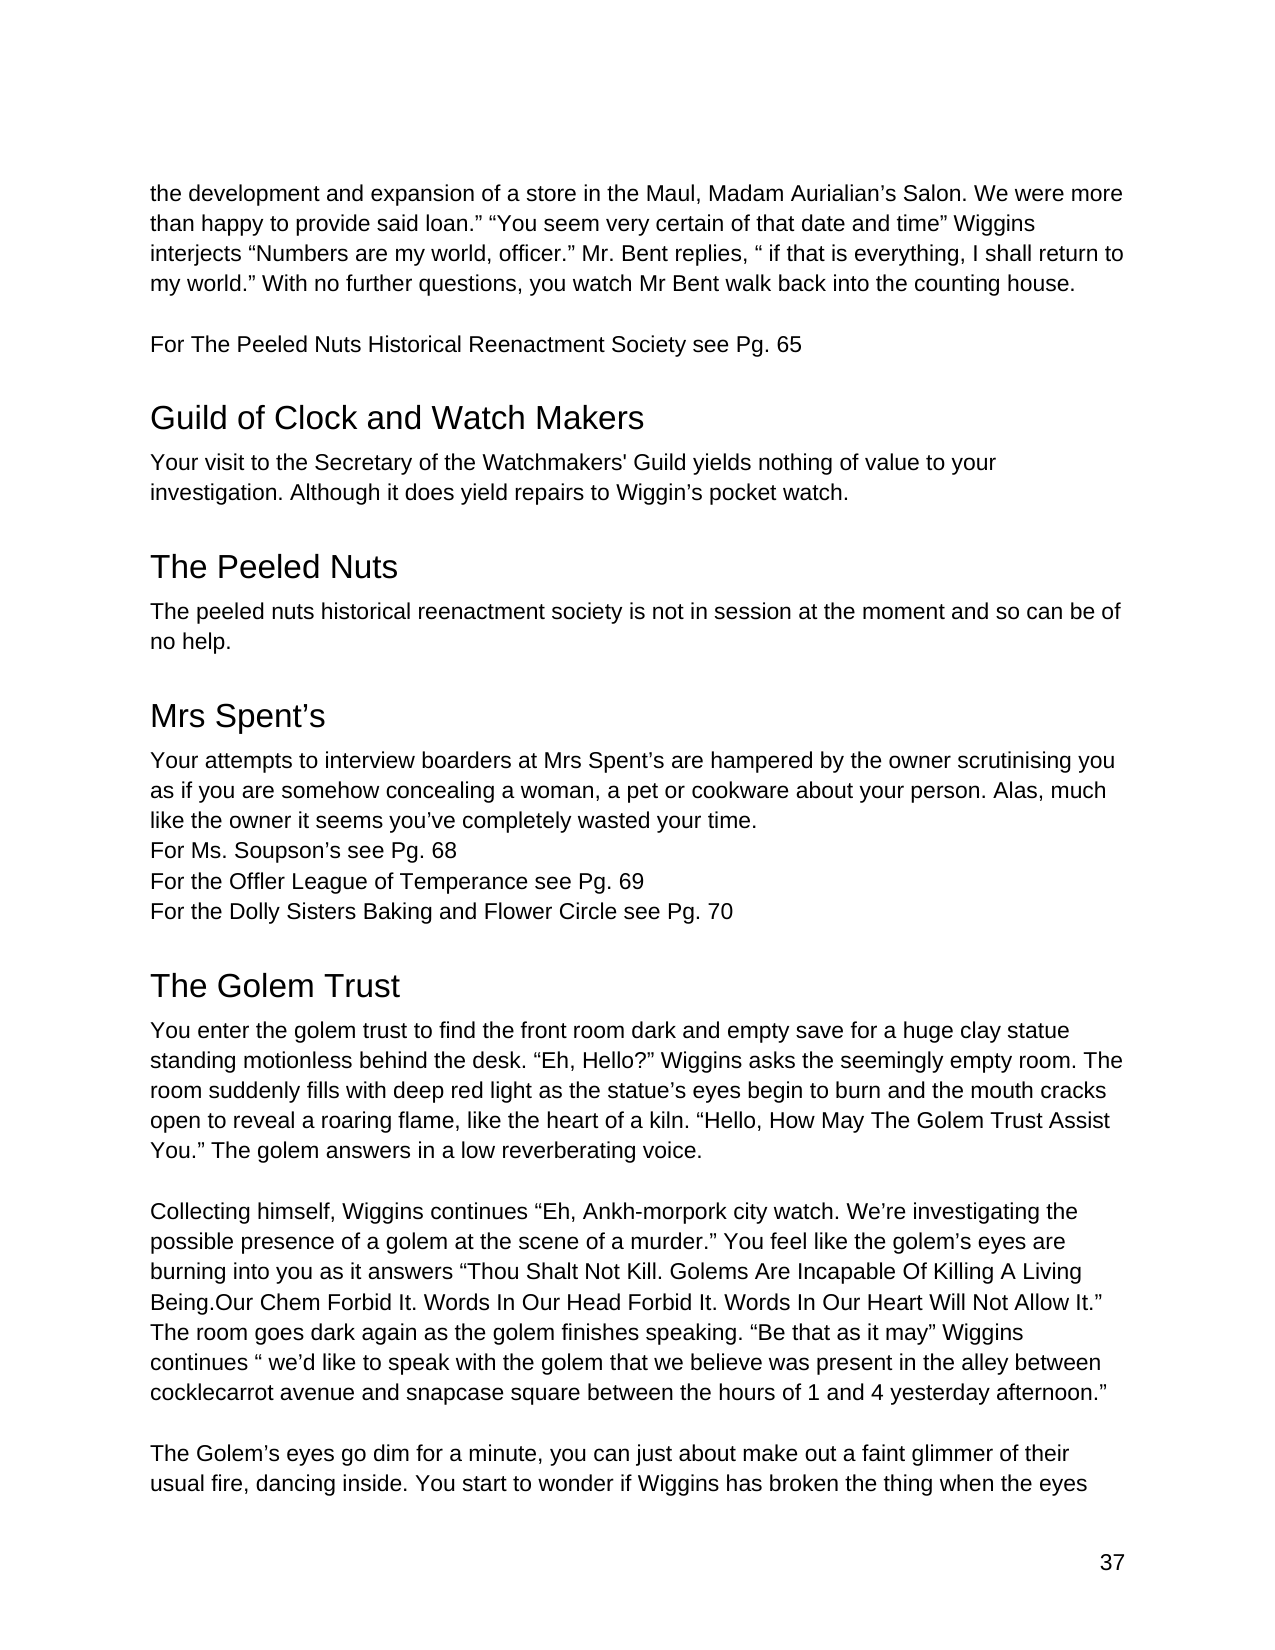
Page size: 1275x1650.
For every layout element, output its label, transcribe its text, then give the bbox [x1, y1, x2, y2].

text Your attempts to interview boarders at Mrs Spent’s are hampered by the owner scrutinising you as if you are somehow concealing a woman, a pet or cookware about your person. Alas, much like the owner it seems you’ve completely wasted your time. [150, 747, 1125, 834]
text For Ms. Soupson’s see Pg. 68 [150, 837, 1125, 864]
text The peeled nuts historical reenactment society is not in session at the moment and so can be of no help. [150, 598, 1125, 654]
subtitle The Peeled Nuts [150, 547, 1125, 586]
subtitle Mrs Spent’s [150, 696, 1125, 734]
subtitle The Golem Trust [150, 966, 1125, 1004]
text Your visit to the Secretary of the Watchmakers' Guild yields nothing of value to your investigation. Although it does yield repairs to Wiggin’s pocket watch. [150, 449, 1125, 506]
text Collecting himself, Wiggins continues “Eh, Ankh-morpork city watch. We’re investigating the possible presence of a golem at the scene of a murder.” You feel like the golem’s eyes are burning into you as it answers “Thou Shalt Not Kill. Golems Are Incapable Of Killing A Living Being.Our Chem Forbid It. Words In Our Head Forbid It. Words In Our Heart Will Not Allow It.” The room goes dark again as the golem finishes speaking. “Be that as it may” Wiggins continues “ we’d like to speak with the golem that we believe was present in the alley between cocklecarrot avenue and snapcase square between the hours of 1 and 4 yesterday afternoon.” [150, 1198, 1125, 1405]
text You enter the golem trust to find the front room dark and empty save for a huge clay statue standing motionless behind the desk. “Eh, Hello?” Wiggins asks the seemingly empty room. The room suddenly fills with deep red light as the statue’s eyes begin to burn and the mouth cracks open to reveal a roaring flame, like the heart of a kiln. “Hello, How May The Golem Trust Assist You.” The golem answers in a low reverberating voice. [150, 1017, 1125, 1164]
text The Golem’s eyes go dim for a minute, you can just about make out a faint glimmer of their usual fire, dancing inside. You start to wonder if Wiggins has broken the thing when the eyes [150, 1439, 1125, 1496]
text For The Peeled Nuts Historical Reenactment Society see Pg. 65 [150, 331, 1125, 357]
subtitle Guild of Clock and Watch Makers [150, 398, 1125, 437]
text For the Dolly Sisters Baking and Flower Circle see Pg. 70 [150, 898, 1125, 924]
text For the Offler League of Temperance see Pg. 69 [150, 868, 1125, 894]
text the development and expansion of a store in the Maul, Madam Aurialian’s Salon. We were more than happy to provide said loan.” “You seem very certain of that date and time” Wiggins interjects “Numbers are my world, officer.” Mr. Bent replies, “ if that is everything, I shall return to my world.” With no further questions, you watch Mr Bent walk back into the counting house. [150, 179, 1125, 296]
